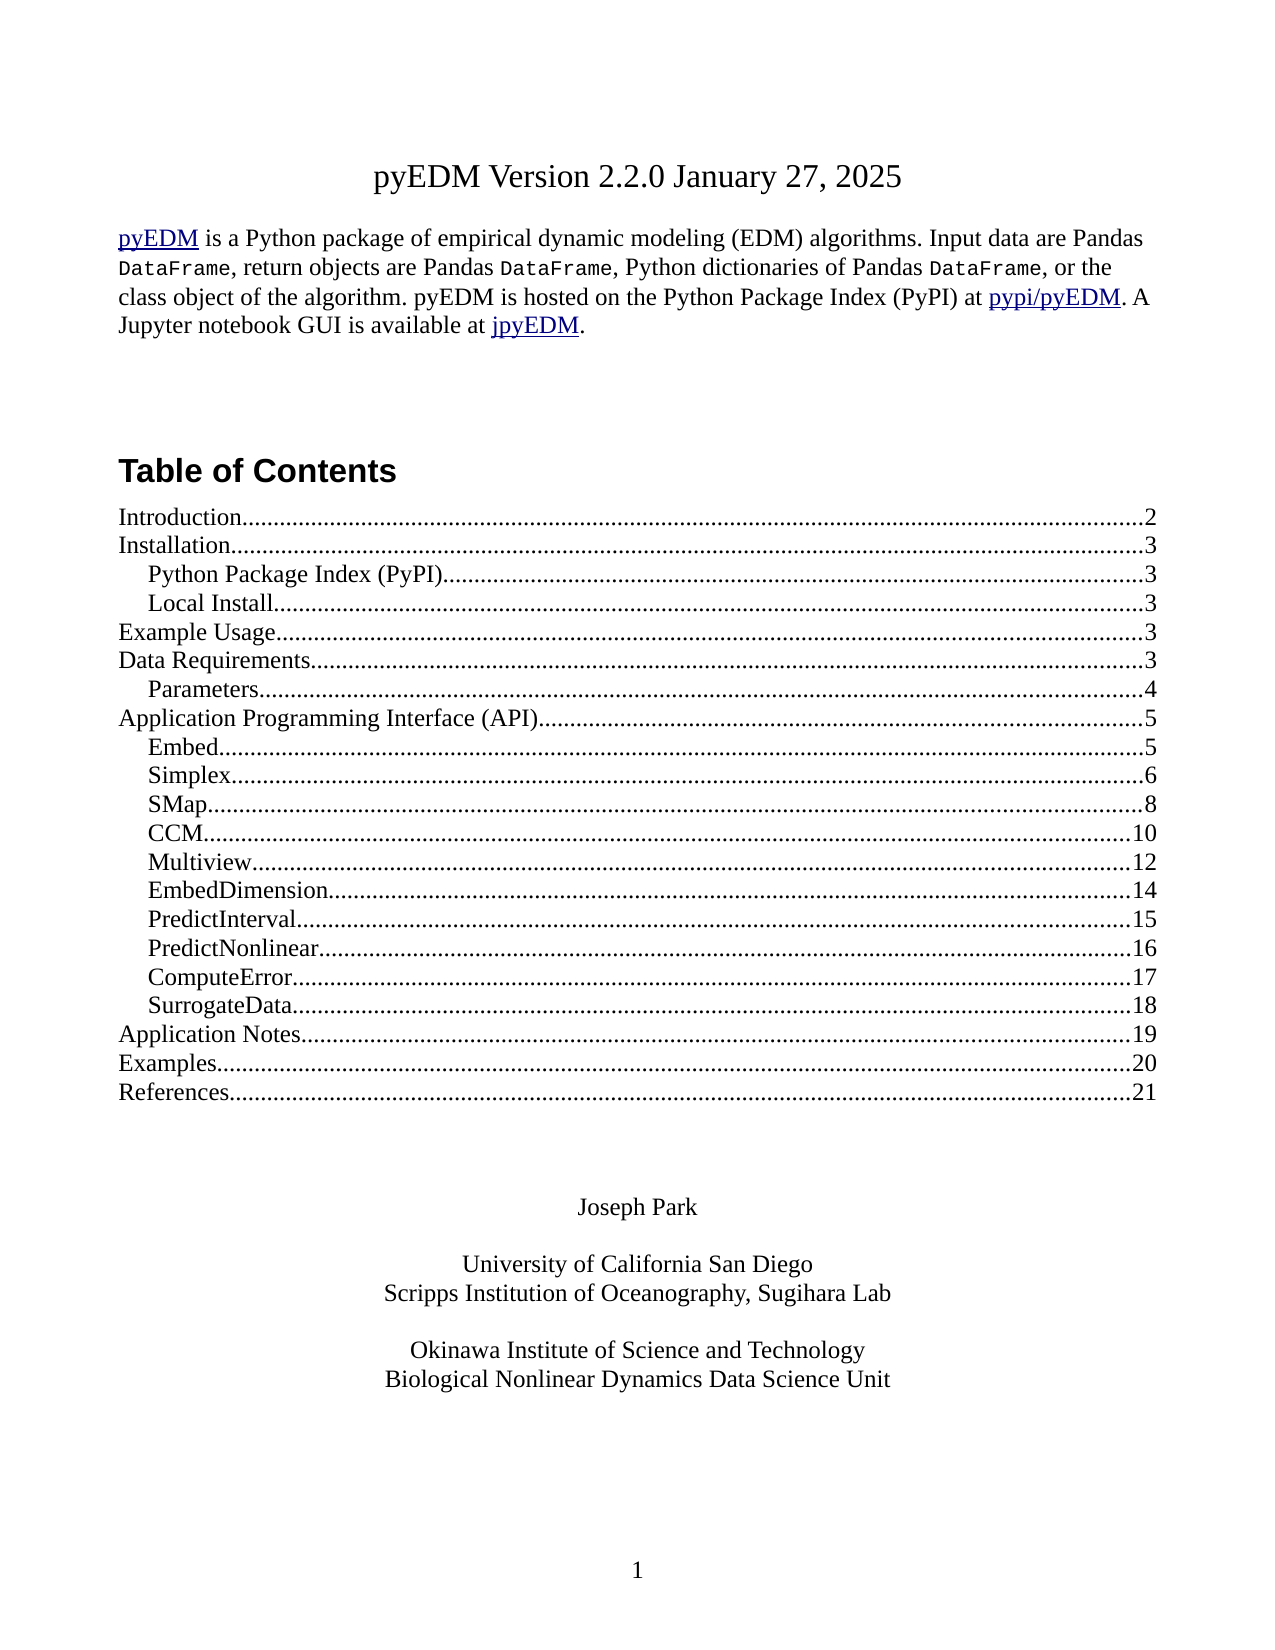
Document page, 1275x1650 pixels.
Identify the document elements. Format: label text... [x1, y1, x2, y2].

text Example Usage 3 [118, 617, 1157, 645]
text PredictNonlinear 16 [148, 933, 1157, 962]
text References 21 [118, 1077, 1157, 1105]
text Biological Nonlinear Dynamics Data Science Unit [118, 1364, 1157, 1393]
text Examples 20 [118, 1048, 1157, 1077]
text PredictInterval 15 [148, 904, 1157, 933]
text EmbedDimension 14 [148, 875, 1157, 904]
text Introduction 2 [118, 502, 1157, 530]
text CCM 10 [148, 818, 1157, 847]
text pyEDM is a Python package of empirical dynamic modeling (EDM) algorithms. Input data are Pandas DataFrame, return objects are Pandas DataFrame, Python dictionaries of Pandas DataFrame, or the class object of the algorithm. pyEDM is hosted on the Python Package Index (PyPI) at pypi/pyEDM. A Jupyter notebook GUI is available at jpyEDM. [118, 223, 1157, 339]
text ComputeError 17 [148, 962, 1157, 990]
text Parameters 4 [148, 674, 1157, 703]
text Embed 5 [148, 732, 1157, 760]
text SurrogateData 18 [148, 990, 1157, 1019]
text Application Programming Interface (API) 5 [118, 703, 1157, 732]
text SMap 8 [148, 789, 1157, 818]
text Installation 3 [118, 530, 1157, 559]
text University of California San Diego [118, 1249, 1157, 1278]
text Local Install 3 [148, 588, 1157, 617]
subtitle Table of Contents [118, 451, 1157, 489]
text Simplex 6 [148, 760, 1157, 789]
text pyEDM Version 2.2.0 January 27, 2025 [118, 156, 1157, 195]
text Okinawa Institute of Science and Technology [118, 1335, 1157, 1364]
text Python Package Index (PyPI) 3 [148, 559, 1157, 588]
text Multiview 12 [148, 847, 1157, 875]
text Application Notes 19 [118, 1019, 1157, 1048]
text Scripps Institution of Oceanography, Sugihara Lab [118, 1278, 1157, 1307]
text Data Requirements 3 [118, 645, 1157, 674]
text Joseph Park [118, 1192, 1157, 1220]
